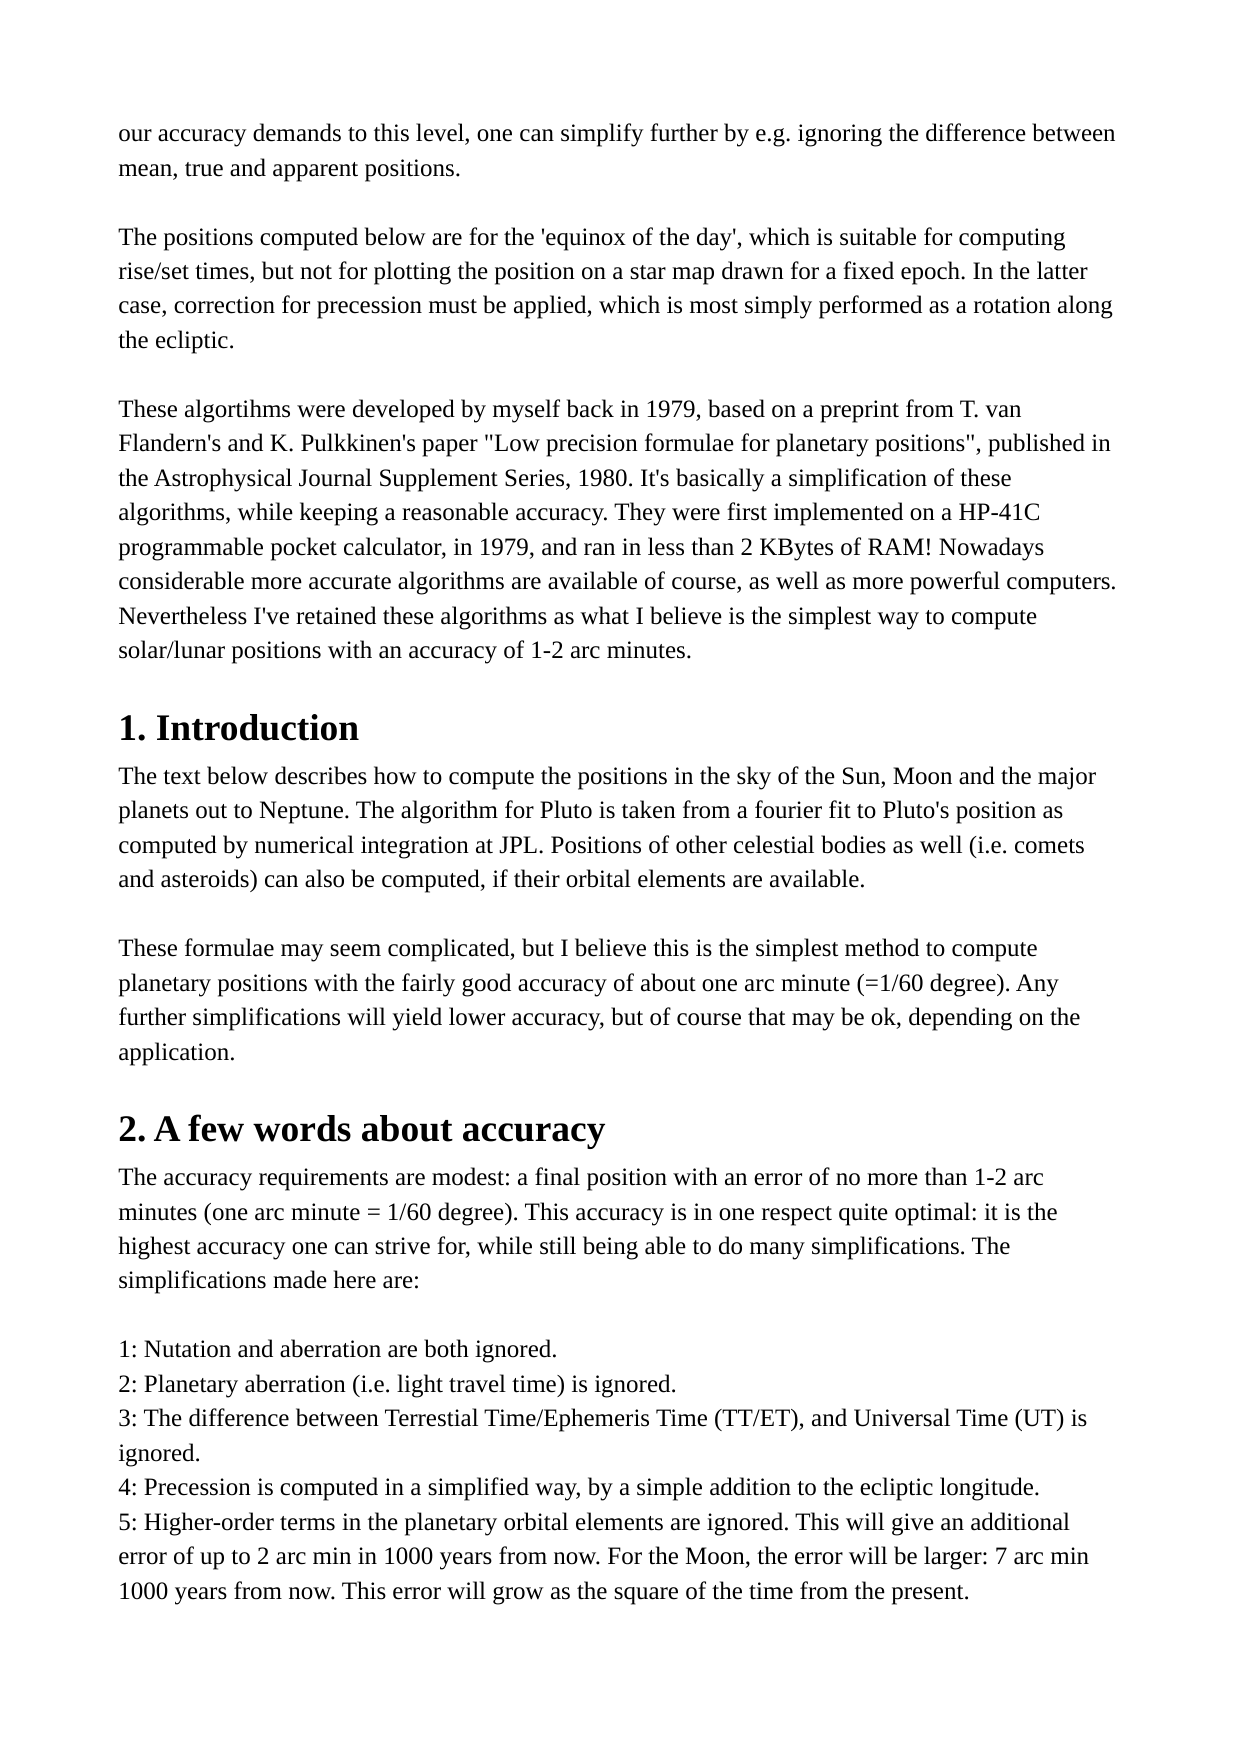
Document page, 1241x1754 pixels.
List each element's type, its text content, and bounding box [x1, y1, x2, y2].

subtitle 2. A few words about accuracy [118, 1107, 1122, 1150]
text our accuracy demands to this level, one can simplify further by e.g. ignoring the difference between mean, true and apparent positions. The positions computed below are for the 'equinox of the day', which is suitable for computing rise/set times, but not for plotting the position on a star map drawn for a fixed epoch. In the latter case, correction for precession must be applied, which is most simply performed as a rotation along the ecliptic. These algortihms were developed by myself back in 1979, based on a preprint from T. van Flandern's and K. Pulkkinen's paper "Low precision formulae for planetary positions", published in the Astrophysical Journal Supplement Series, 1980. It's basically a simplification of these algorithms, while keeping a reasonable accuracy. They were first implemented on a HP-41C programmable pocket calculator, in 1979, and ran in less than 2 KBytes of RAM! Nowadays considerable more accurate algorithms are available of course, as well as more powerful computers. Nevertheless I've retained these algorithms as what I believe is the simplest way to compute solar/lunar positions with an accuracy of 1-2 arc minutes. [118, 118, 1122, 664]
text The text below describes how to compute the positions in the sky of the Sun, Moon and the major planets out to Neptune. The algorithm for Pluto is taken from a fourier fit to Pluto's position as computed by numerical integration at JPL. Positions of other celestial bodies as well (i.e. comets and asteroids) can also be computed, if their orbital elements are available. These formulae may seem complicated, but I believe this is the simplest method to compute planetary positions with the fairly good accuracy of about one arc minute (=1/60 degree). Any further simplifications will yield lower accuracy, but of course that may be ok, depending on the application. [118, 761, 1122, 1065]
subtitle 1. Introduction [118, 705, 1122, 748]
text The accuracy requirements are modest: a final position with an error of no more than 1-2 arc minutes (one arc minute = 1/60 degree). This accuracy is in one respect quite optimal: it is the highest accuracy one can strive for, while still being able to do many simplifications. The simplifications made here are: 1: Nutation and aberration are both ignored. 2: Planetary aberration (i.e. light travel time) is ignored. 3: The difference between Terrestial Time/Ephemeris Time (TT/ET), and Universal Time (UT) is ignored. 4: Precession is computed in a simplified way, by a simple addition to the ecliptic longitude. 5: Higher-order terms in the planetary orbital elements are ignored. This will give an additional error of up to 2 arc min in 1000 years from now. For the Moon, the error will be larger: 7 arc min 1000 years from now. This error will grow as the square of the time from the present. [118, 1162, 1122, 1605]
